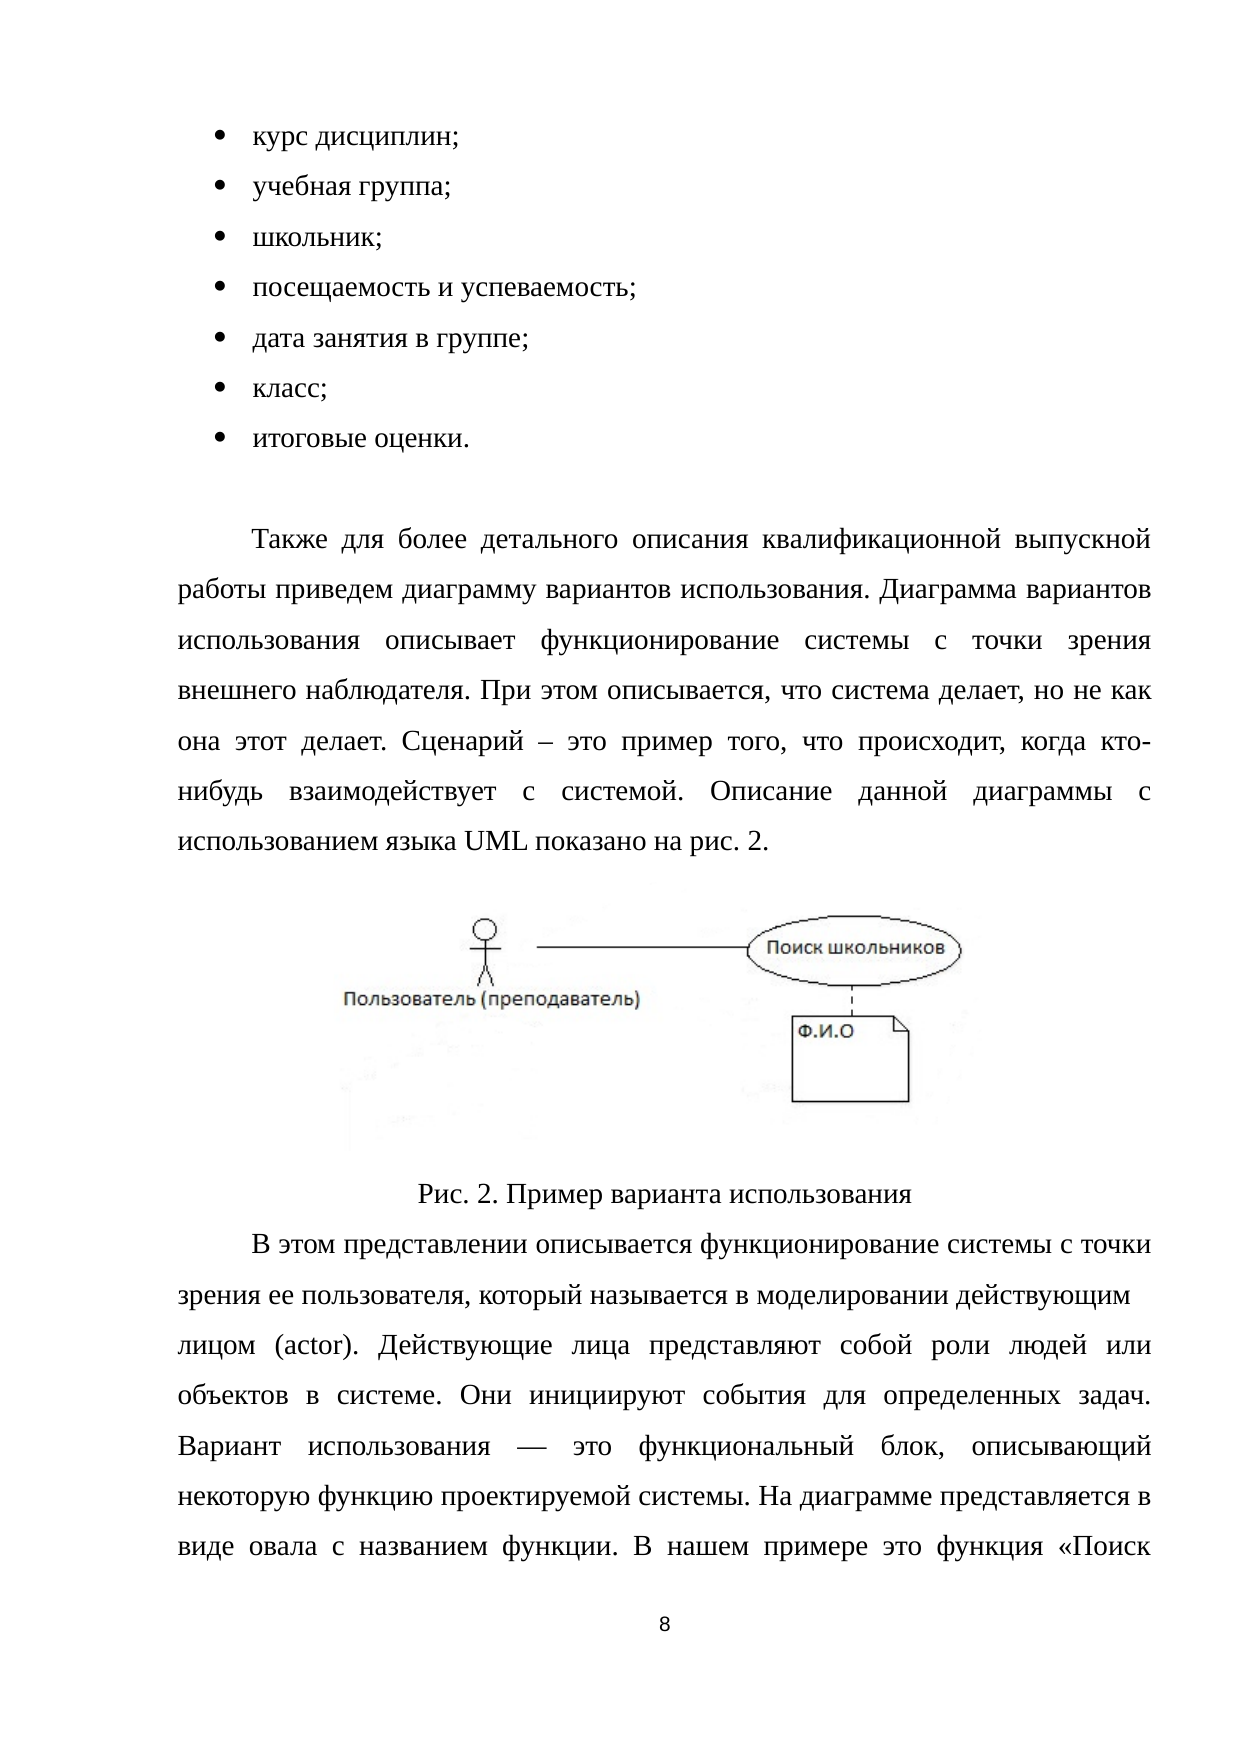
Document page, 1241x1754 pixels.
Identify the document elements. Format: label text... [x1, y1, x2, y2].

list курс дисциплин; [215, 118, 1152, 152]
text B этом представлении описывается функционирование системы с точки зрения ее пользователя, который называется в моделировании действующим [177, 1227, 1152, 1310]
list школьник; [215, 219, 1152, 253]
list учебная группа; [215, 168, 1152, 202]
text Рис. 2. Пример варианта использования [177, 1176, 1152, 1210]
list посещаемость и успеваемость; [215, 269, 1152, 303]
text Также для более детального описания квалификационной выпускной работы приведем диаграмму вариантов использования. Диаграмма вариантов использования описывает функционирование системы с точки зрения внешнего наблюдателя. При этом описывается, что система делает, но не как она этот делает. Сценарий – это пример того, что происходит, когда кто-нибудь взаимодействует с системой. Описание данной диаграммы с использованием языка UML показано на рис. 2. [177, 521, 1152, 857]
picture [333, 882, 996, 1151]
text лицом (actor). Действующие лица представляют собой роли людей или объектов в системе. Они инициируют события для определенных задач. Вариант использования — это функциональный блок, описывающий некоторую функцию проектируемой системы. На диаграмме представляется в виде овала с названием функции. В нашем примере это функция «Поиск [177, 1327, 1152, 1562]
list класс; [215, 370, 1152, 404]
list итоговые оценки. [215, 421, 1152, 454]
list дата занятия в группе; [215, 320, 1152, 353]
